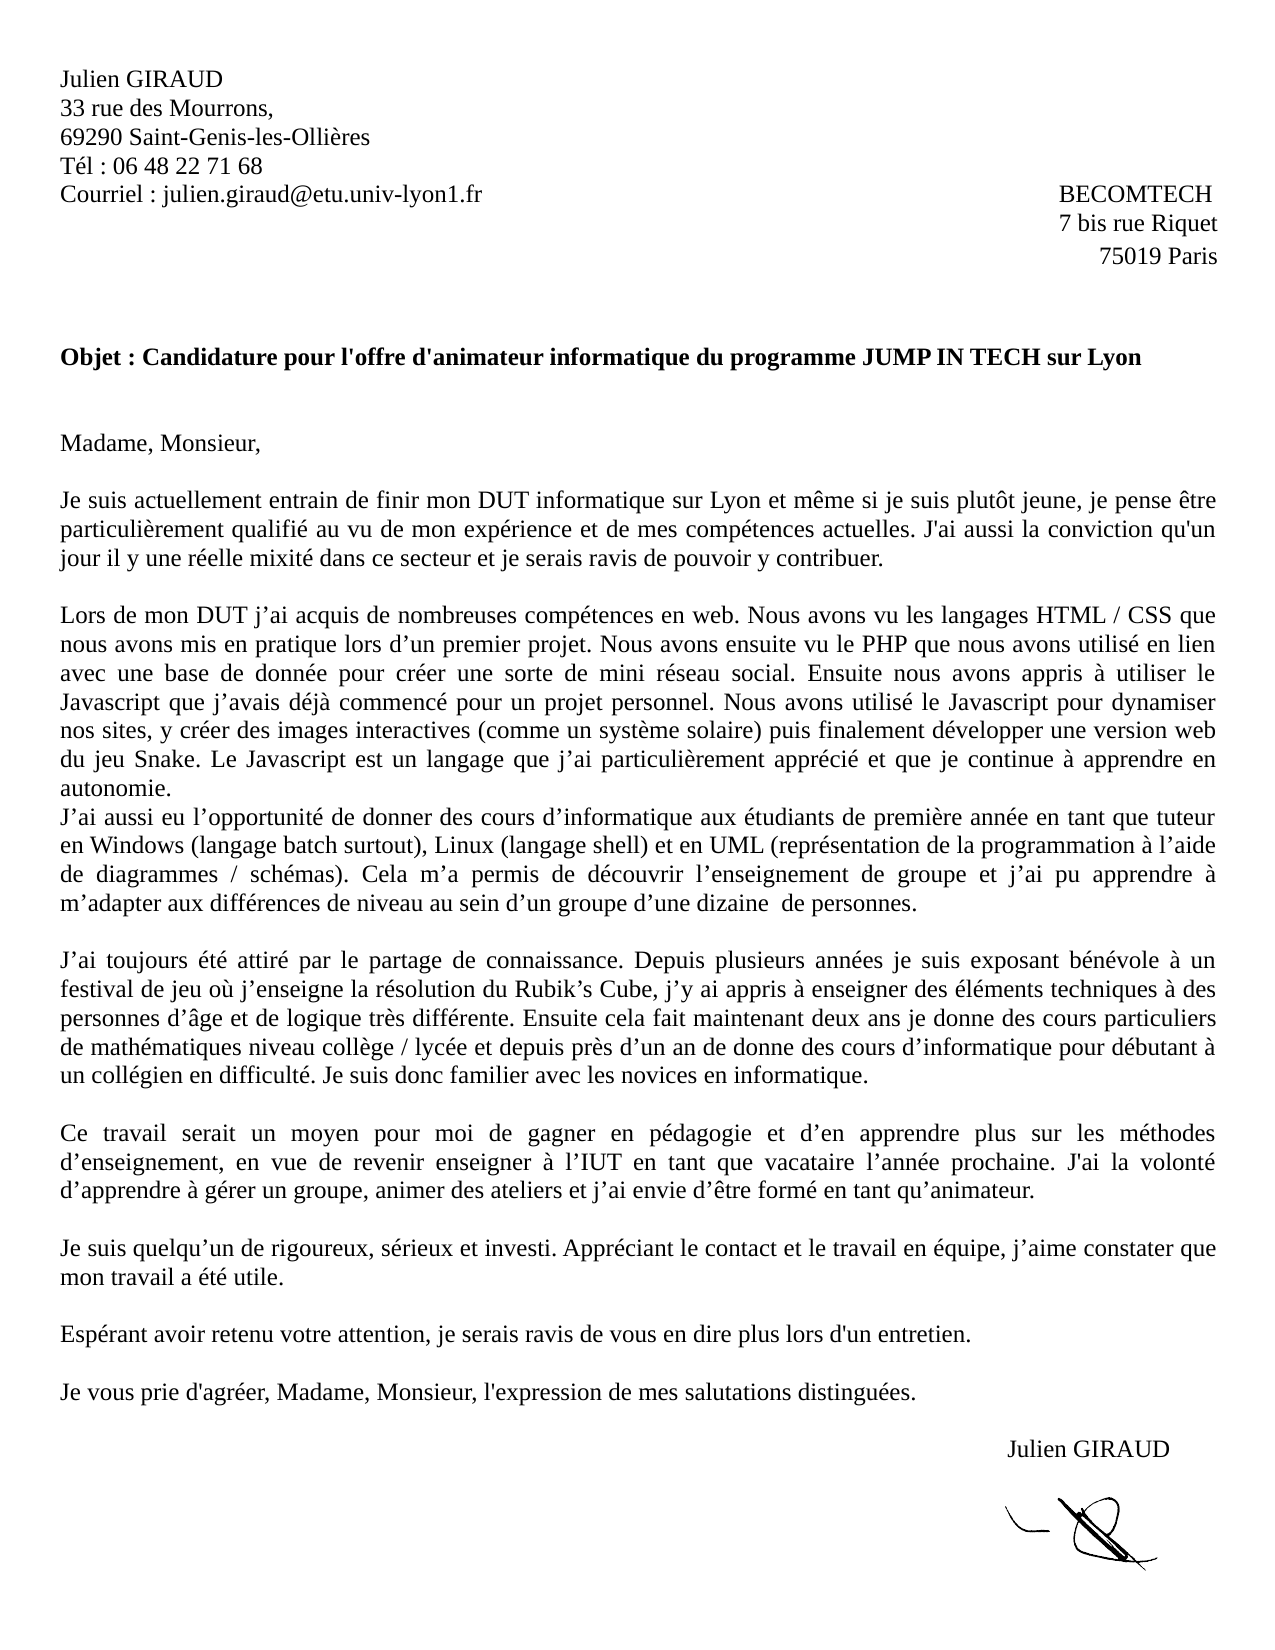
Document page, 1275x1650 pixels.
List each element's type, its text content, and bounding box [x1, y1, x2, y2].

text 75019 Paris [60, 241, 1217, 270]
text 69290 Saint-Genis-les-Ollières [60, 122, 1217, 151]
text Je suis quelqu’un de rigoureux, sérieux et investi. Appréciant le contact et le travail en équipe, j’aime constater que mon travail a été utile. [60, 1233, 1217, 1291]
text J’ai aussi eu l’opportunité de donner des cours d’informatique aux étudiants de première année en tant que tuteur en Windows (langage batch surtout), Linux (langage shell) et en UML (représentation de la programmation à l’aide de diagrammes / schémas). Cela m’a permis de découvrir l’enseignement de groupe et j’ai pu apprendre à m’adapter aux différences de niveau au sein d’un groupe d’une dizaine de personnes. [60, 802, 1217, 917]
text 7 bis rue Riquet [60, 208, 1217, 237]
text Tél : 06 48 22 71 68 [60, 151, 1217, 179]
text Ce travail serait un moyen pour moi de gagner en pédagogie et d’en apprendre plus sur les méthodes d’enseignement, en vue de revenir enseigner à l’IUT en tant que vacataire l’année prochaine. J'ai la volonté d’apprendre à gérer un groupe, animer des ateliers et j’ai envie d’être formé en tant qu’animateur. [60, 1118, 1217, 1204]
text Courriel : julien.giraud@etu.univ-lyon1.fr BECOMTECH [60, 179, 1217, 208]
text Julien GIRAUD [60, 64, 1217, 93]
text Julien GIRAUD [60, 1434, 1170, 1463]
text Espérant avoir retenu votre attention, je serais ravis de vous en dire plus lors d'un entretien. [60, 1319, 1217, 1348]
picture [1005, 1497, 1158, 1571]
text Madame, Monsieur, [60, 428, 1217, 457]
text Je suis actuellement entrain de finir mon DUT informatique sur Lyon et même si je suis plutôt jeune, je pense être particulièrement qualifié au vu de mon expérience et de mes compétences actuelles. J'ai aussi la conviction qu'un jour il y une réelle mixité dans ce secteur et je serais ravis de pouvoir y contribuer. [60, 486, 1217, 572]
text Lors de mon DUT j’ai acquis de nombreuses compétences en web. Nous avons vu les langages HTML / CSS que nous avons mis en pratique lors d’un premier projet. Nous avons ensuite vu le PHP que nous avons utilisé en lien avec une base de donnée pour créer une sorte de mini réseau social. Ensuite nous avons appris à utiliser le Javascript que j’avais déjà commencé pour un projet personnel. Nous avons utilisé le Javascript pour dynamiser nos sites, y créer des images interactives (comme un système solaire) puis finalement développer une version web du jeu Snake. Le Javascript est un langage que j’ai particulièrement apprécié et que je continue à apprendre en autonomie. [60, 601, 1217, 802]
text Objet : Candidature pour l'offre d'animateur informatique du programme JUMP IN TECH sur Lyon [60, 342, 1217, 371]
text Je vous prie d'agréer, Madame, Monsieur, l'expression de mes salutations distinguées. [60, 1377, 1217, 1406]
text J’ai toujours été attiré par le partage de connaissance. Depuis plusieurs années je suis exposant bénévole à un festival de jeu où j’enseigne la résolution du Rubik’s Cube, j’y ai appris à enseigner des éléments techniques à des personnes d’âge et de logique très différente. Ensuite cela fait maintenant deux ans je donne des cours particuliers de mathématiques niveau collège / lycée et depuis près d’un an de donne des cours d’informatique pour débutant à un collégien en difficulté. Je suis donc familier avec les novices en informatique. [60, 946, 1217, 1089]
text 33 rue des Mourrons, [60, 93, 1217, 122]
